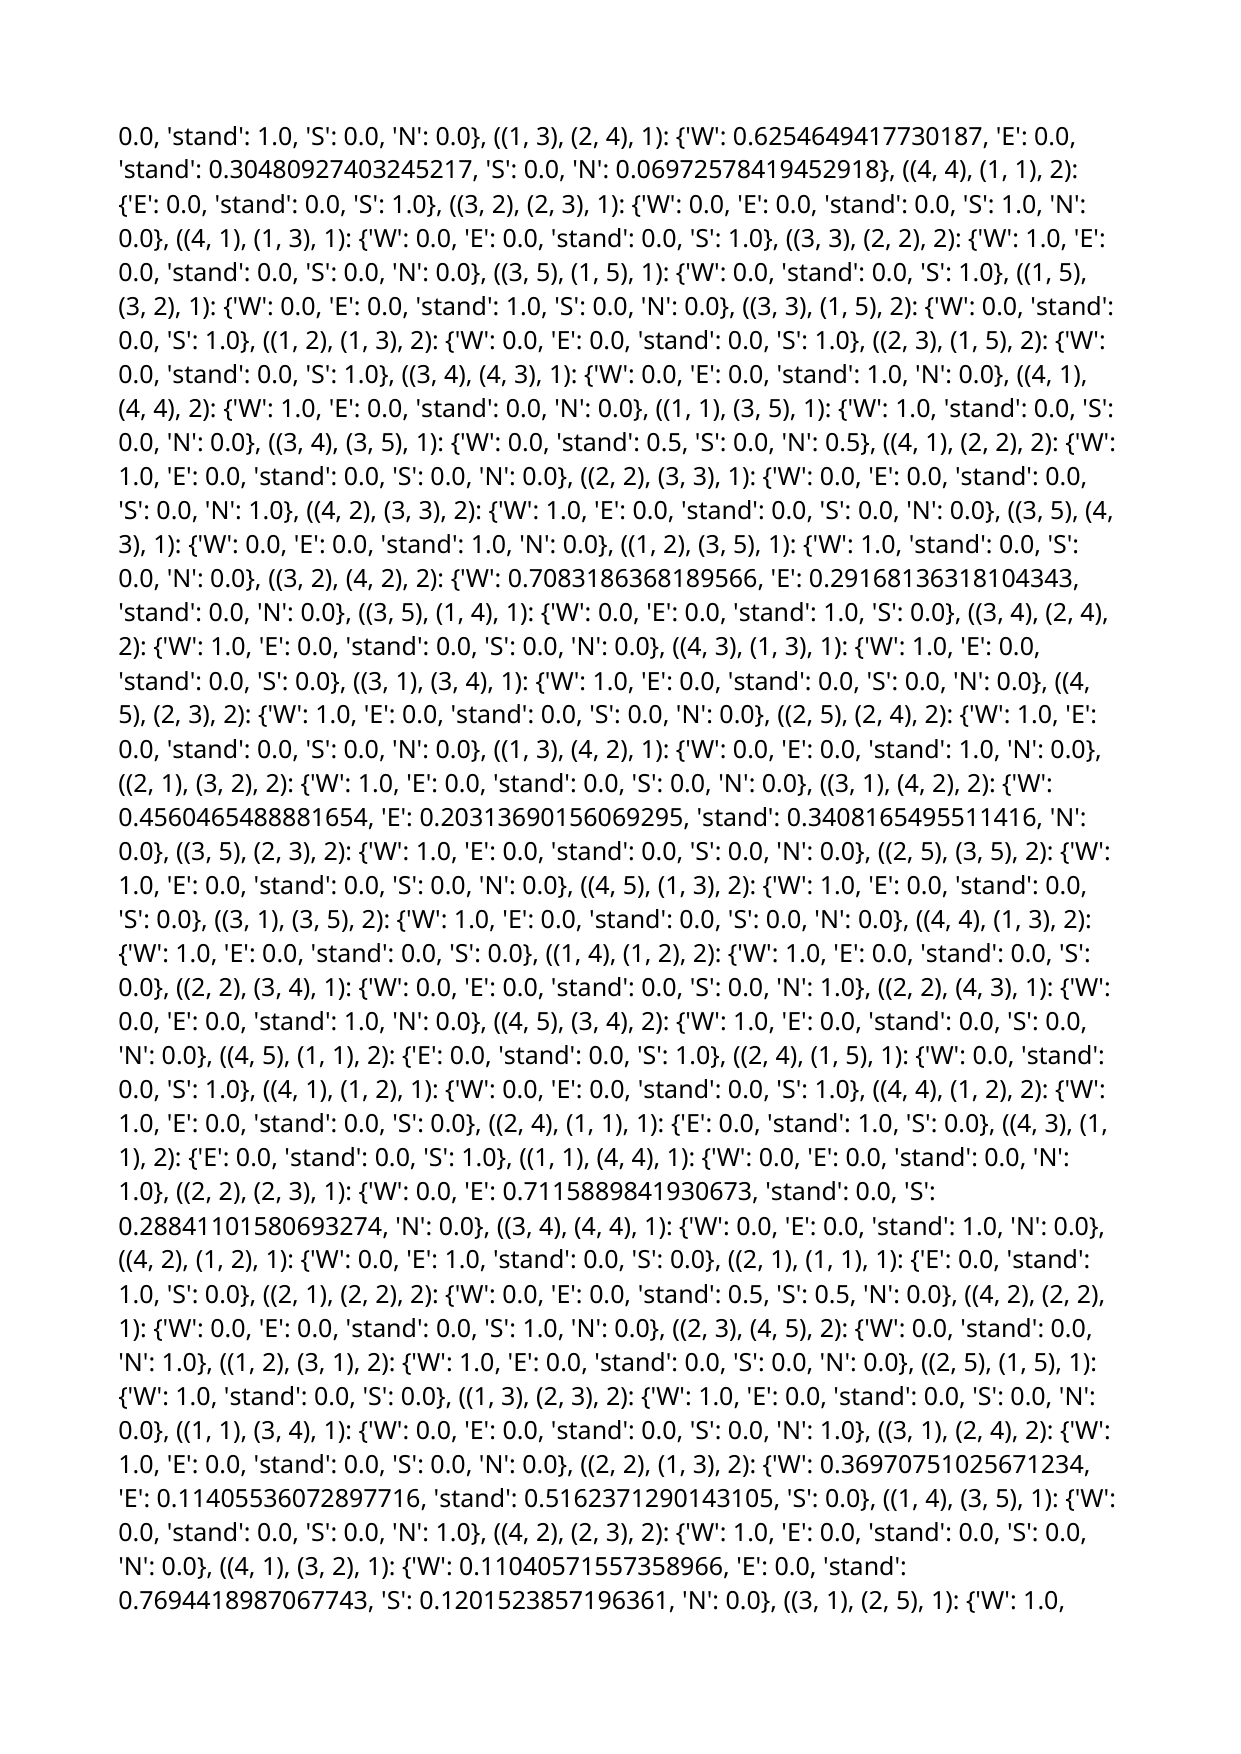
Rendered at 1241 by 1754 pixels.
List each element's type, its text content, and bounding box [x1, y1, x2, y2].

text 0.0, 'stand': 1.0, 'S': 0.0, 'N': 0.0}, ((1, 3), (2, 4), 1): {'W': 0.6254649417730187, 'E': 0.0, 'stand': 0.30480927403245217, 'S': 0.0, 'N': 0.06972578419452918}, ((4, 4), (1, 1), 2): {'E': 0.0, 'stand': 0.0, 'S': 1.0}, ((3, 2), (2, 3), 1): {'W': 0.0, 'E': 0.0, 'stand': 0.0, 'S': 1.0, 'N': 0.0}, ((4, 1), (1, 3), 1): {'W': 0.0, 'E': 0.0, 'stand': 0.0, 'S': 1.0}, ((3, 3), (2, 2), 2): {'W': 1.0, 'E': 0.0, 'stand': 0.0, 'S': 0.0, 'N': 0.0}, ((3, 5), (1, 5), 1): {'W': 0.0, 'stand': 0.0, 'S': 1.0}, ((1, 5), (3, 2), 1): {'W': 0.0, 'E': 0.0, 'stand': 1.0, 'S': 0.0, 'N': 0.0}, ((3, 3), (1, 5), 2): {'W': 0.0, 'stand': 0.0, 'S': 1.0}, ((1, 2), (1, 3), 2): {'W': 0.0, 'E': 0.0, 'stand': 0.0, 'S': 1.0}, ((2, 3), (1, 5), 2): {'W': 0.0, 'stand': 0.0, 'S': 1.0}, ((3, 4), (4, 3), 1): {'W': 0.0, 'E': 0.0, 'stand': 1.0, 'N': 0.0}, ((4, 1), (4, 4), 2): {'W': 1.0, 'E': 0.0, 'stand': 0.0, 'N': 0.0}, ((1, 1), (3, 5), 1): {'W': 1.0, 'stand': 0.0, 'S': 0.0, 'N': 0.0}, ((3, 4), (3, 5), 1): {'W': 0.0, 'stand': 0.5, 'S': 0.0, 'N': 0.5}, ((4, 1), (2, 2), 2): {'W': 1.0, 'E': 0.0, 'stand': 0.0, 'S': 0.0, 'N': 0.0}, ((2, 2), (3, 3), 1): {'W': 0.0, 'E': 0.0, 'stand': 0.0, 'S': 0.0, 'N': 1.0}, ((4, 2), (3, 3), 2): {'W': 1.0, 'E': 0.0, 'stand': 0.0, 'S': 0.0, 'N': 0.0}, ((3, 5), (4, 3), 1): {'W': 0.0, 'E': 0.0, 'stand': 1.0, 'N': 0.0}, ((1, 2), (3, 5), 1): {'W': 1.0, 'stand': 0.0, 'S': 0.0, 'N': 0.0}, ((3, 2), (4, 2), 2): {'W': 0.7083186368189566, 'E': 0.29168136318104343, 'stand': 0.0, 'N': 0.0}, ((3, 5), (1, 4), 1): {'W': 0.0, 'E': 0.0, 'stand': 1.0, 'S': 0.0}, ((3, 4), (2, 4), 2): {'W': 1.0, 'E': 0.0, 'stand': 0.0, 'S': 0.0, 'N': 0.0}, ((4, 3), (1, 3), 1): {'W': 1.0, 'E': 0.0, 'stand': 0.0, 'S': 0.0}, ((3, 1), (3, 4), 1): {'W': 1.0, 'E': 0.0, 'stand': 0.0, 'S': 0.0, 'N': 0.0}, ((4, 5), (2, 3), 2): {'W': 1.0, 'E': 0.0, 'stand': 0.0, 'S': 0.0, 'N': 0.0}, ((2, 5), (2, 4), 2): {'W': 1.0, 'E': 0.0, 'stand': 0.0, 'S': 0.0, 'N': 0.0}, ((1, 3), (4, 2), 1): {'W': 0.0, 'E': 0.0, 'stand': 1.0, 'N': 0.0}, ((2, 1), (3, 2), 2): {'W': 1.0, 'E': 0.0, 'stand': 0.0, 'S': 0.0, 'N': 0.0}, ((3, 1), (4, 2), 2): {'W': 0.4560465488881654, 'E': 0.20313690156069295, 'stand': 0.3408165495511416, 'N': 0.0}, ((3, 5), (2, 3), 2): {'W': 1.0, 'E': 0.0, 'stand': 0.0, 'S': 0.0, 'N': 0.0}, ((2, 5), (3, 5), 2): {'W': 1.0, 'E': 0.0, 'stand': 0.0, 'S': 0.0, 'N': 0.0}, ((4, 5), (1, 3), 2): {'W': 1.0, 'E': 0.0, 'stand': 0.0, 'S': 0.0}, ((3, 1), (3, 5), 2): {'W': 1.0, 'E': 0.0, 'stand': 0.0, 'S': 0.0, 'N': 0.0}, ((4, 4), (1, 3), 2): {'W': 1.0, 'E': 0.0, 'stand': 0.0, 'S': 0.0}, ((1, 4), (1, 2), 2): {'W': 1.0, 'E': 0.0, 'stand': 0.0, 'S': 0.0}, ((2, 2), (3, 4), 1): {'W': 0.0, 'E': 0.0, 'stand': 0.0, 'S': 0.0, 'N': 1.0}, ((2, 2), (4, 3), 1): {'W': 0.0, 'E': 0.0, 'stand': 1.0, 'N': 0.0}, ((4, 5), (3, 4), 2): {'W': 1.0, 'E': 0.0, 'stand': 0.0, 'S': 0.0, 'N': 0.0}, ((4, 5), (1, 1), 2): {'E': 0.0, 'stand': 0.0, 'S': 1.0}, ((2, 4), (1, 5), 1): {'W': 0.0, 'stand': 0.0, 'S': 1.0}, ((4, 1), (1, 2), 1): {'W': 0.0, 'E': 0.0, 'stand': 0.0, 'S': 1.0}, ((4, 4), (1, 2), 2): {'W': 1.0, 'E': 0.0, 'stand': 0.0, 'S': 0.0}, ((2, 4), (1, 1), 1): {'E': 0.0, 'stand': 1.0, 'S': 0.0}, ((4, 3), (1, 1), 2): {'E': 0.0, 'stand': 0.0, 'S': 1.0}, ((1, 1), (4, 4), 1): {'W': 0.0, 'E': 0.0, 'stand': 0.0, 'N': 1.0}, ((2, 2), (2, 3), 1): {'W': 0.0, 'E': 0.7115889841930673, 'stand': 0.0, 'S': 0.28841101580693274, 'N': 0.0}, ((3, 4), (4, 4), 1): {'W': 0.0, 'E': 0.0, 'stand': 1.0, 'N': 0.0}, ((4, 2), (1, 2), 1): {'W': 0.0, 'E': 1.0, 'stand': 0.0, 'S': 0.0}, ((2, 1), (1, 1), 1): {'E': 0.0, 'stand': 1.0, 'S': 0.0}, ((2, 1), (2, 2), 2): {'W': 0.0, 'E': 0.0, 'stand': 0.5, 'S': 0.5, 'N': 0.0}, ((4, 2), (2, 2), 1): {'W': 0.0, 'E': 0.0, 'stand': 0.0, 'S': 1.0, 'N': 0.0}, ((2, 3), (4, 5), 2): {'W': 0.0, 'stand': 0.0, 'N': 1.0}, ((1, 2), (3, 1), 2): {'W': 1.0, 'E': 0.0, 'stand': 0.0, 'S': 0.0, 'N': 0.0}, ((2, 5), (1, 5), 1): {'W': 1.0, 'stand': 0.0, 'S': 0.0}, ((1, 3), (2, 3), 2): {'W': 1.0, 'E': 0.0, 'stand': 0.0, 'S': 0.0, 'N': 0.0}, ((1, 1), (3, 4), 1): {'W': 0.0, 'E': 0.0, 'stand': 0.0, 'S': 0.0, 'N': 1.0}, ((3, 1), (2, 4), 2): {'W': 1.0, 'E': 0.0, 'stand': 0.0, 'S': 0.0, 'N': 0.0}, ((2, 2), (1, 3), 2): {'W': 0.36970751025671234, 'E': 0.11405536072897716, 'stand': 0.5162371290143105, 'S': 0.0}, ((1, 4), (3, 5), 1): {'W': 0.0, 'stand': 0.0, 'S': 0.0, 'N': 1.0}, ((4, 2), (2, 3), 2): {'W': 1.0, 'E': 0.0, 'stand': 0.0, 'S': 0.0, 'N': 0.0}, ((4, 1), (3, 2), 1): {'W': 0.11040571557358966, 'E': 0.0, 'stand': 0.7694418987067743, 'S': 0.1201523857196361, 'N': 0.0}, ((3, 1), (2, 5), 1): {'W': 1.0, [118, 118, 1122, 1617]
